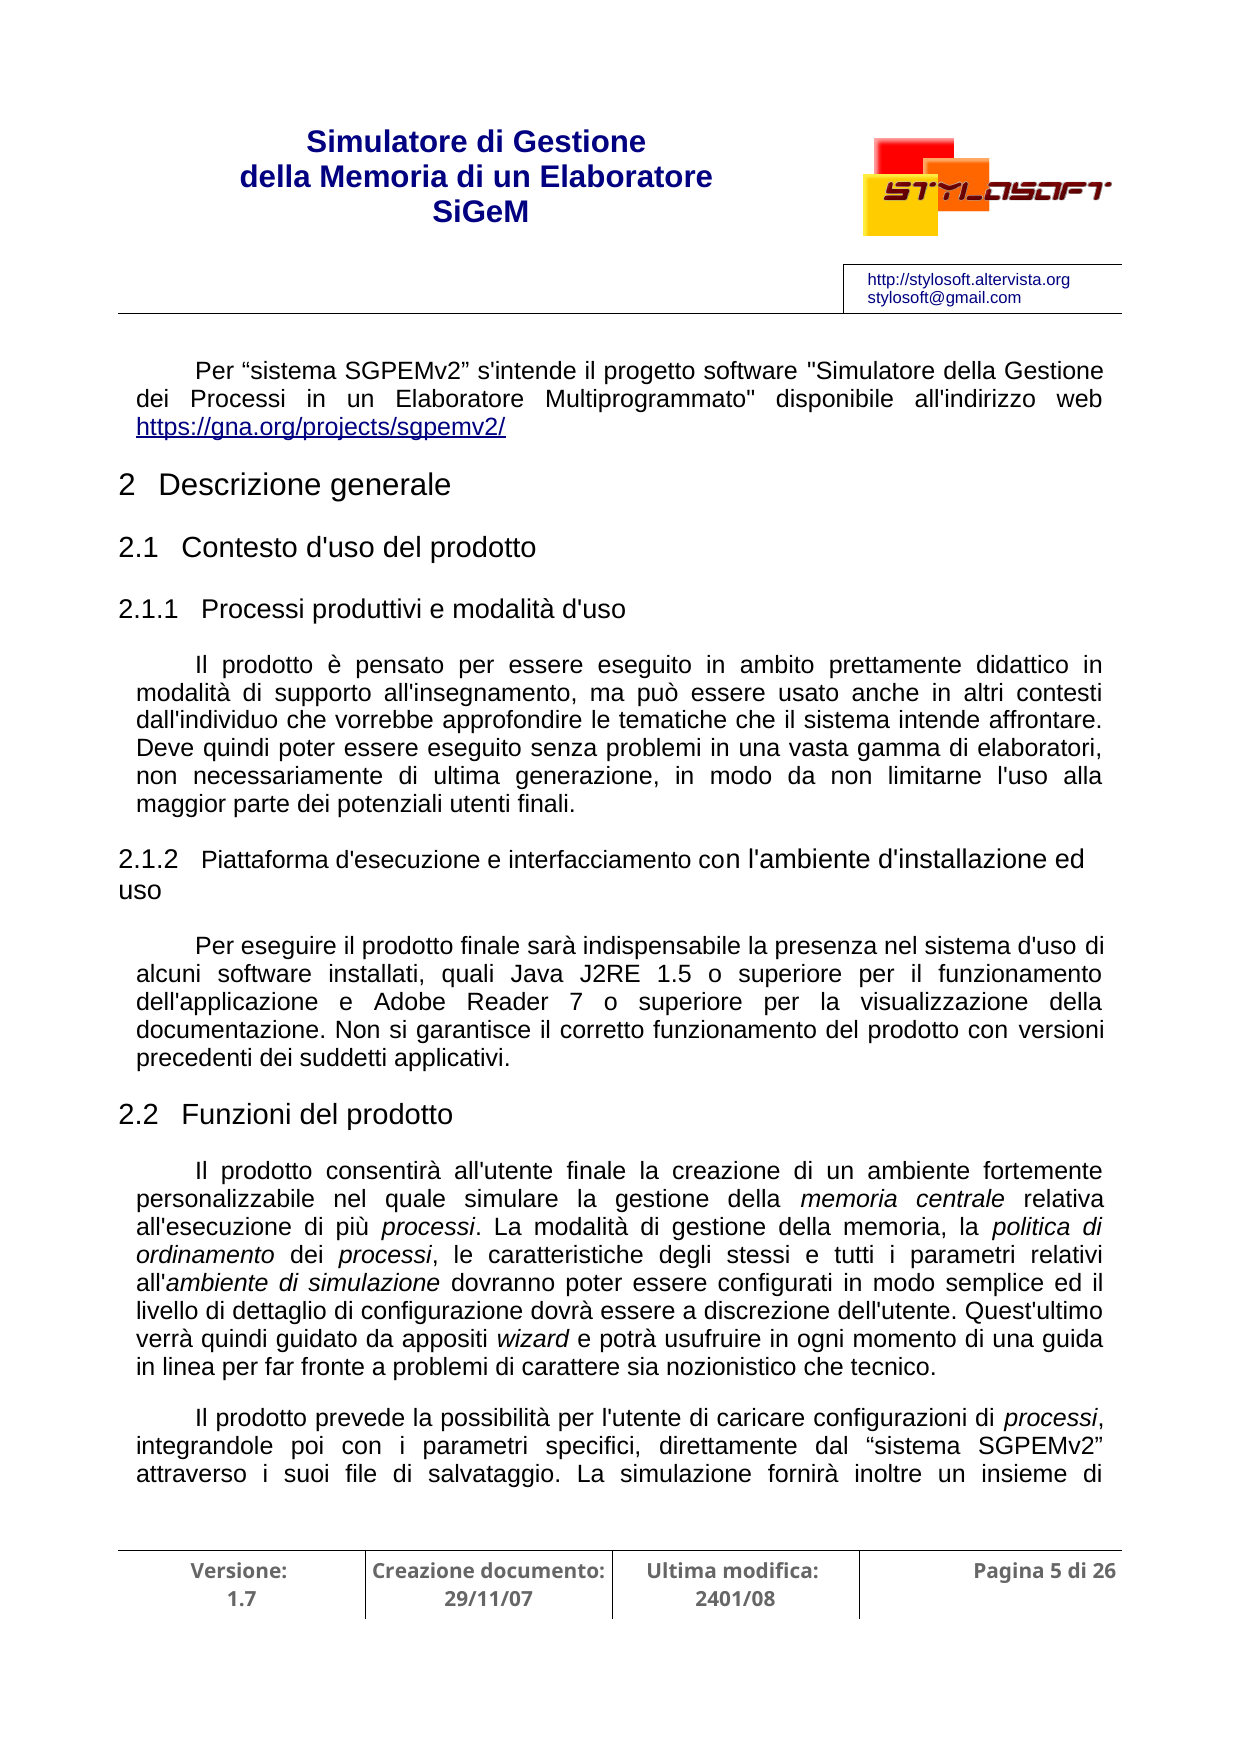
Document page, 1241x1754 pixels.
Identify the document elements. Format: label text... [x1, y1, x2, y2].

text Per eseguire il prodotto finale sarà indispensabile la presenza nel sistema d'uso di alcuni software installati, quali Java J2RE 1.5 o superiore per il funzionamento dell'applicazione e Adobe Reader 7 o superiore per la visualizzazione della documentazione. Non si garantisce il corretto funzionamento del prodotto con versioni precedenti dei suddetti applicativi. [136, 932, 1104, 1071]
text Per “sistema SGPEMv2” s'intende il progetto software "Simulatore della Gestione dei Processi in un Elaboratore Multiprogrammato" disponibile all'indirizzo web https://gna.org/projects/sgpemv2/ [136, 357, 1104, 440]
subtitle Processi produttivi e modalità d'uso [118, 593, 1122, 624]
subtitle Contesto d'uso del prodotto [118, 531, 1122, 564]
subtitle Piattaforma d'esecuzione e interfacciamento con l'ambiente d'installazione ed uso [118, 844, 1122, 905]
text Il prodotto prevede la possibilità per l'utente di caricare configurazioni di processi, integrandole poi con i parametri specifici, direttamente dal “sistema SGPEMv2” attraverso i suoi file di salvataggio. La simulazione fornirà inoltre un insieme di [136, 1404, 1104, 1488]
text Il prodotto è pensato per essere eseguito in ambito prettamente didattico in modalità di supporto all'insegnamento, ma può essere usato anche in altri contesti dall'individuo che vorrebbe approfondire le tematiche che il sistema intende affrontare. Deve quindi poter essere eseguito senza problemi in una vasta gamma di elaboratori, non necessariamente di ultima generazione, in modo da non limitarne l'uso alla maggior parte dei potenziali utenti finali. [136, 650, 1104, 818]
subtitle Descrizione generale [118, 467, 1122, 502]
text Il prodotto consentirà all'utente finale la creazione di un ambiente fortemente personalizzabile nel quale simulare la gestione della memoria centrale relativa all'esecuzione di più processi. La modalità di gestione della memoria, la politica di ordinamento dei processi, le caratteristiche degli stessi e tutti i parametri relativi all'ambiente di simulazione dovranno poter essere configurati in modo semplice ed il livello di dettaglio di configurazione dovrà essere a discrezione dell'utente. Quest'ultimo verrà quindi guidato da appositi wizard e potrà usufruire in ogni momento di una guida in linea per far fronte a problemi di carattere sia nozionistico che tecnico. [136, 1157, 1104, 1380]
picture [848, 123, 1117, 247]
subtitle Funzioni del prodotto [118, 1098, 1122, 1130]
